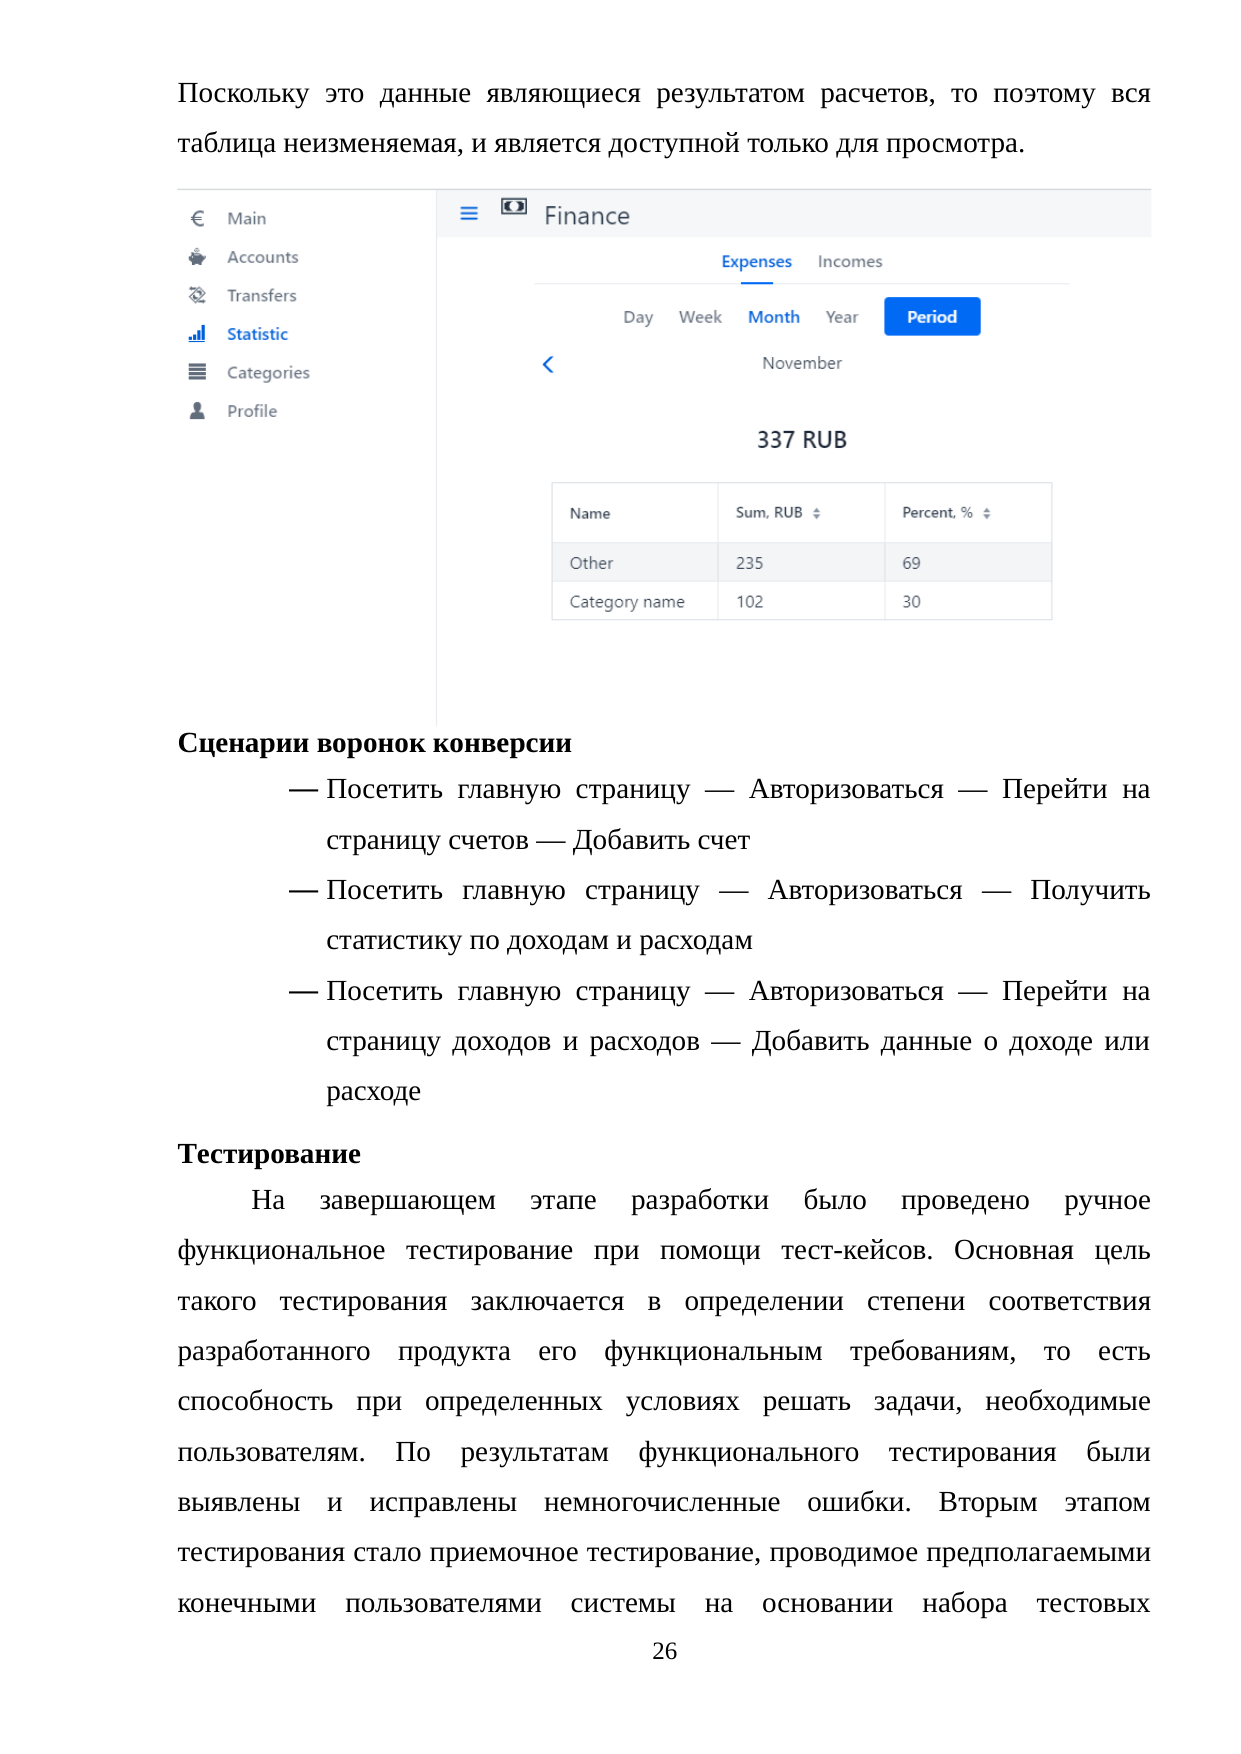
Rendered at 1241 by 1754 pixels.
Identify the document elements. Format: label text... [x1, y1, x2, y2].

text На завершающем этапе разработки было проведено ручное функциональное тестирование при помощи тест-кейсов. Основная цель такого тестирования заключается в определении степени соответствия разработанного продукта его функциональным требованиям, то есть способность при определенных условиях решать задачи, необходимые пользователям. По результатам функционального тестирования были выявлены и исправлены немногочисленные ошибки. Вторым этапом тестирования стало приемочное тестирование, проводимое предполагаемыми конечными пользователями системы на основании набора тестовых [177, 1182, 1152, 1618]
text Поскольку это данные являющиеся результатом расчетов, то поэтому вся таблица неизменяемая, и является доступной только для просмотра. [177, 75, 1152, 159]
list Посетить главную страницу — Авторизоваться — Перейти на страницу счетов — Добавить счет [289, 771, 1152, 855]
list Тестирование [177, 1136, 1152, 1170]
list Посетить главную страницу — Авторизоваться — Получить статистику по доходам и расходам [289, 872, 1152, 956]
list Посетить главную страницу — Авторизоваться — Перейти на страницу доходов и расходов — Добавить данные о доходе или расходе [289, 973, 1152, 1107]
list [177, 176, 1152, 188]
list Сценарии воронок конверсии [177, 726, 1152, 759]
